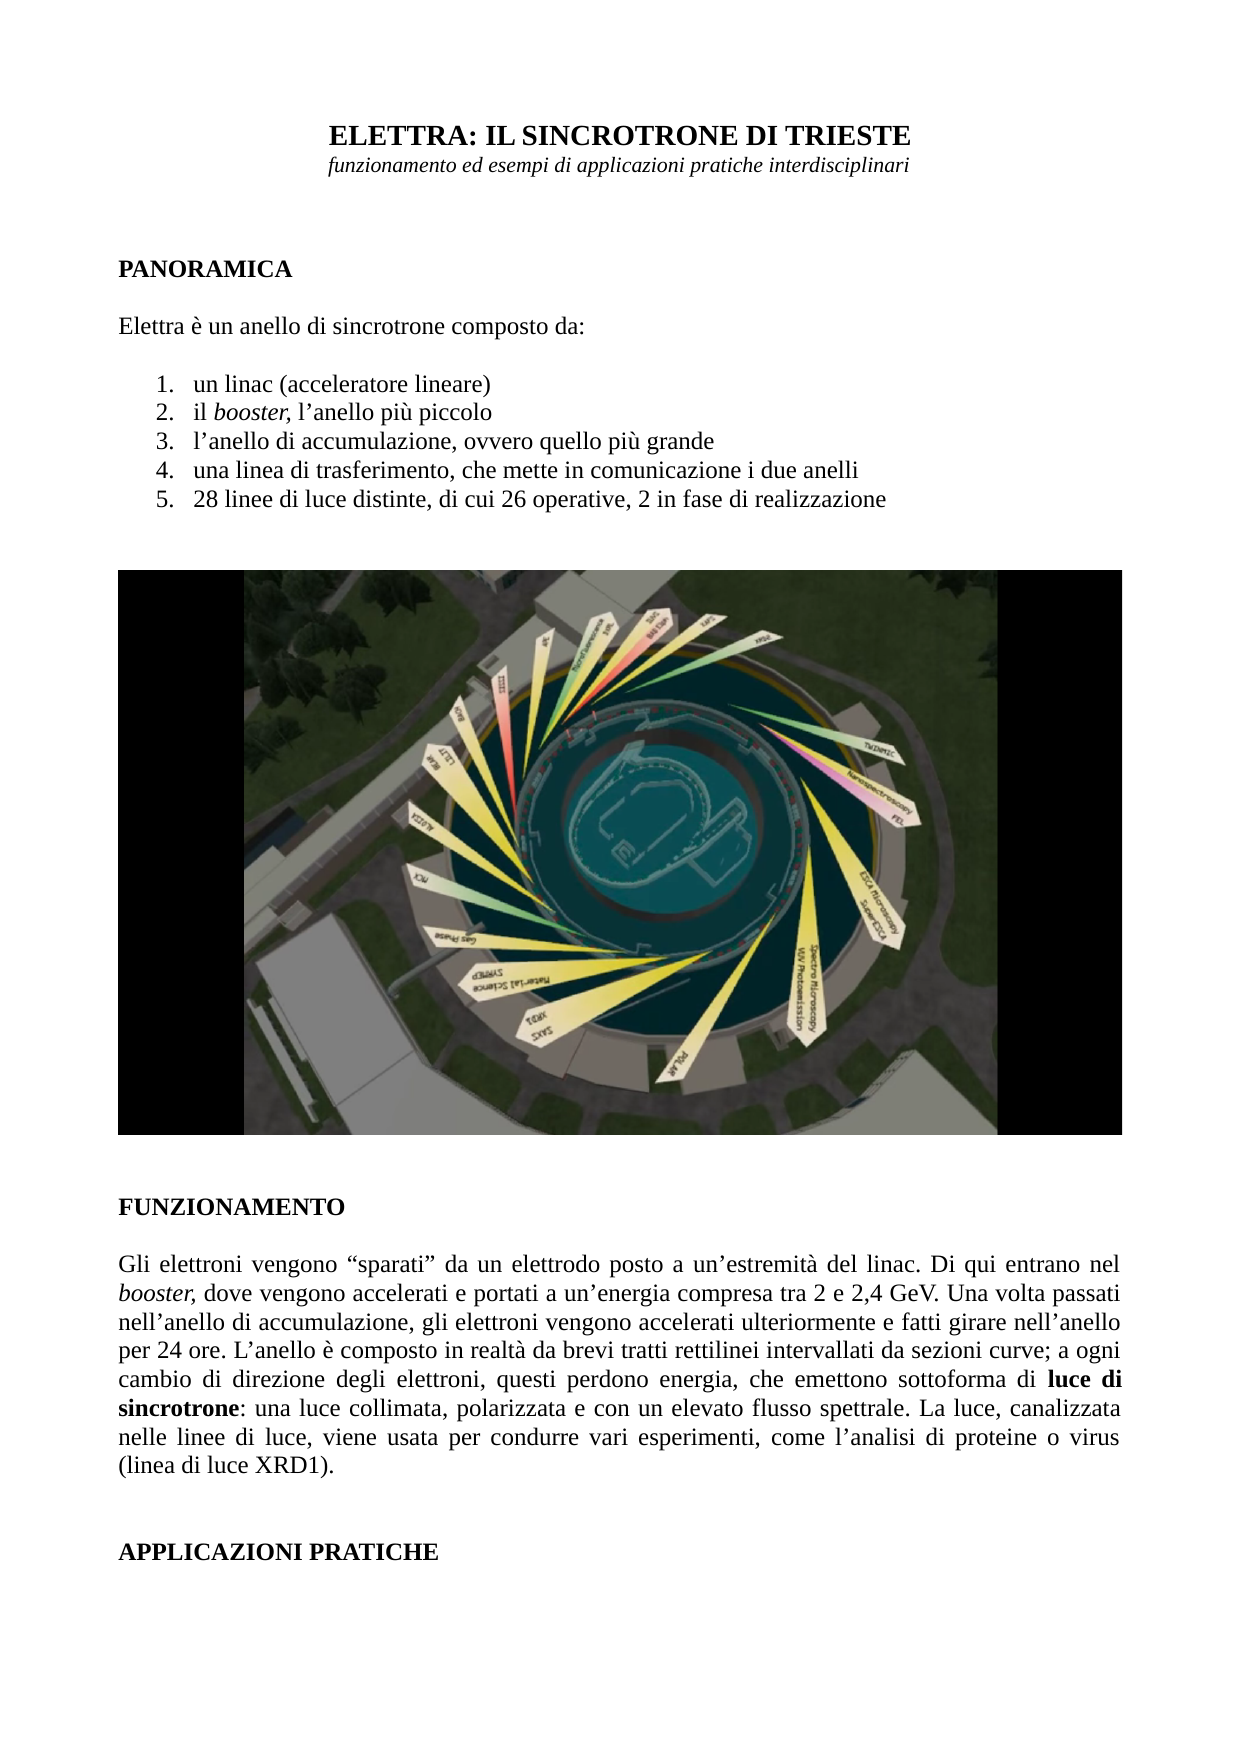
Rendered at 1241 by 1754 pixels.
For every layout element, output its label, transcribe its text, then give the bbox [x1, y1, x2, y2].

text FUNZIONAMENTO [118, 1192, 1122, 1221]
picture [118, 570, 1123, 1135]
text Elettra è un anello di sincrotrone composto da: [118, 311, 1122, 340]
list una linea di trasferimento, che mette in comunicazione i due anelli [156, 455, 1122, 484]
text PANORAMICA [118, 254, 1122, 282]
text funzionamento ed esempi di applicazioni pratiche interdisciplinari [118, 152, 1122, 177]
list il booster, l’anello più piccolo [156, 397, 1122, 426]
text ELETTRA: IL SINCROTRONE DI TRIESTE [118, 118, 1122, 152]
text Gli elettroni vengono “sparati” da un elettrodo posto a un’estremità del linac. Di qui entrano nel booster, dove vengono accelerati e portati a un’energia compresa tra 2 e 2,4 GeV. Una volta passati nell’anello di accumulazione, gli elettroni vengono accelerati ulteriormente e fatti girare nell’anello per 24 ore. L’anello è composto in realtà da brevi tratti rettilinei intervallati da sezioni curve; a ogni cambio di direzione degli elettroni, questi perdono energia, che emettono sottoforma di luce di sincrotrone: una luce collimata, polarizzata e con un elevato flusso spettrale. La luce, canalizzata nelle linee di luce, viene usata per condurre vari esperimenti, come l’analisi di proteine o virus (linea di luce XRD1). [118, 1249, 1122, 1479]
list un linac (acceleratore lineare) [156, 369, 1122, 397]
list l’anello di accumulazione, ovvero quello più grande [156, 426, 1122, 455]
text APPLICAZIONI PRATICHE [118, 1537, 1122, 1566]
list 28 linee di luce distinte, di cui 26 operative, 2 in fase di realizzazione [156, 484, 1122, 512]
